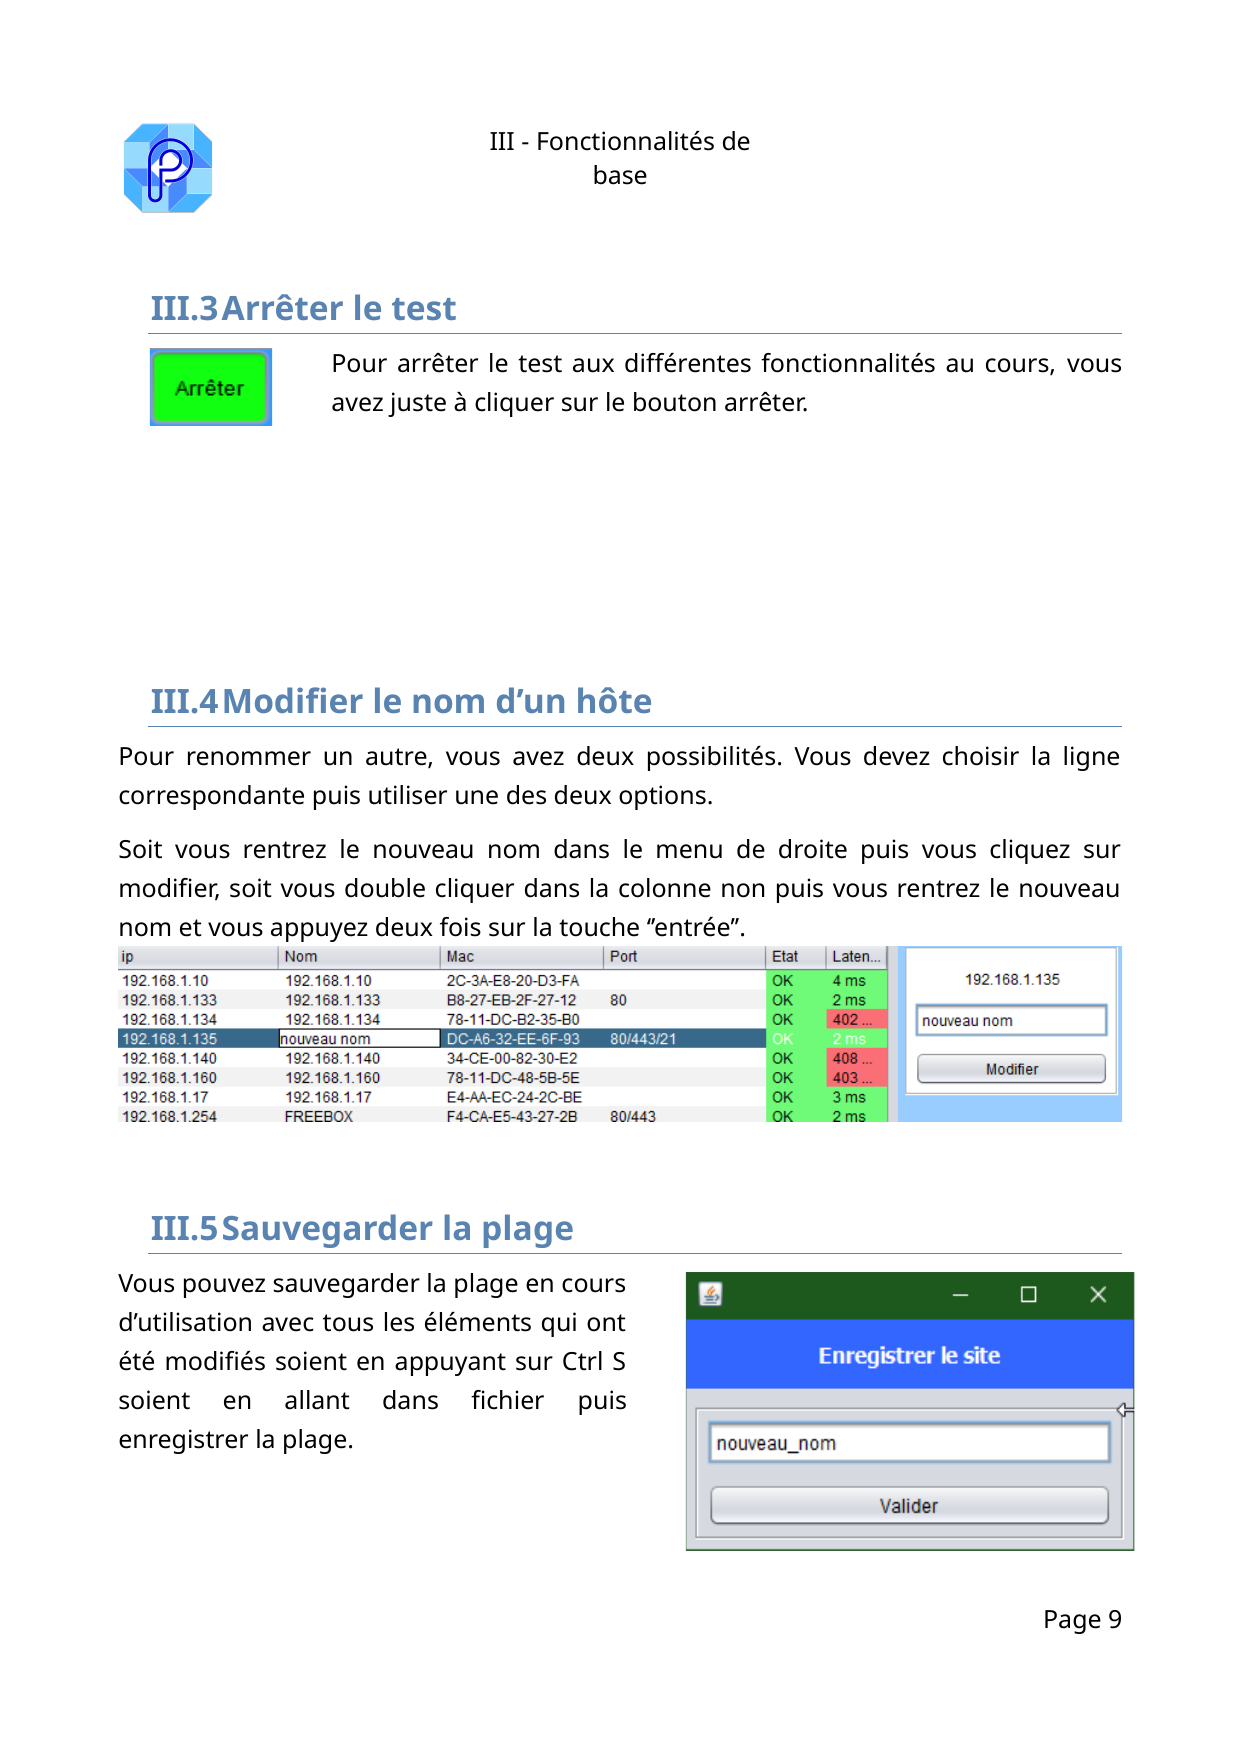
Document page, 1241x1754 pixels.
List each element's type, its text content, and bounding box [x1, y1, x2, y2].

picture [685, 1272, 1135, 1551]
text Soit vous rentrez le nouveau nom dans le menu de droite puis vous cliquez sur modifier, soit vous double cliquer dans la colonne non puis vous rentrez le nouveau nom et vous appuyez deux fois sur la touche ‘’entrée’’. [118, 831, 1122, 944]
picture [123, 123, 213, 213]
subtitle Sauvegarder la plage [148, 1201, 1122, 1253]
subtitle Modifier le nom d’un hôte [148, 674, 1122, 726]
text Pour renommer un autre, vous avez deux possibilités. Vous devez choisir la ligne correspondante puis utiliser une des deux options. [118, 738, 1122, 812]
picture [118, 946, 1123, 1122]
text Pour arrêter le test aux différentes fonctionnalités au cours, vous avez juste à cliquer sur le bouton arrêter. [118, 346, 1122, 426]
subtitle Arrêter le test [148, 281, 1122, 333]
text Vous pouvez sauvegarder la plage en cours d’utilisation avec tous les éléments qui ont été modifiés soient en appuyant sur Ctrl S soient en allant dans fichier puis enregistrer la plage. [118, 1265, 1122, 1550]
picture [149, 348, 273, 426]
